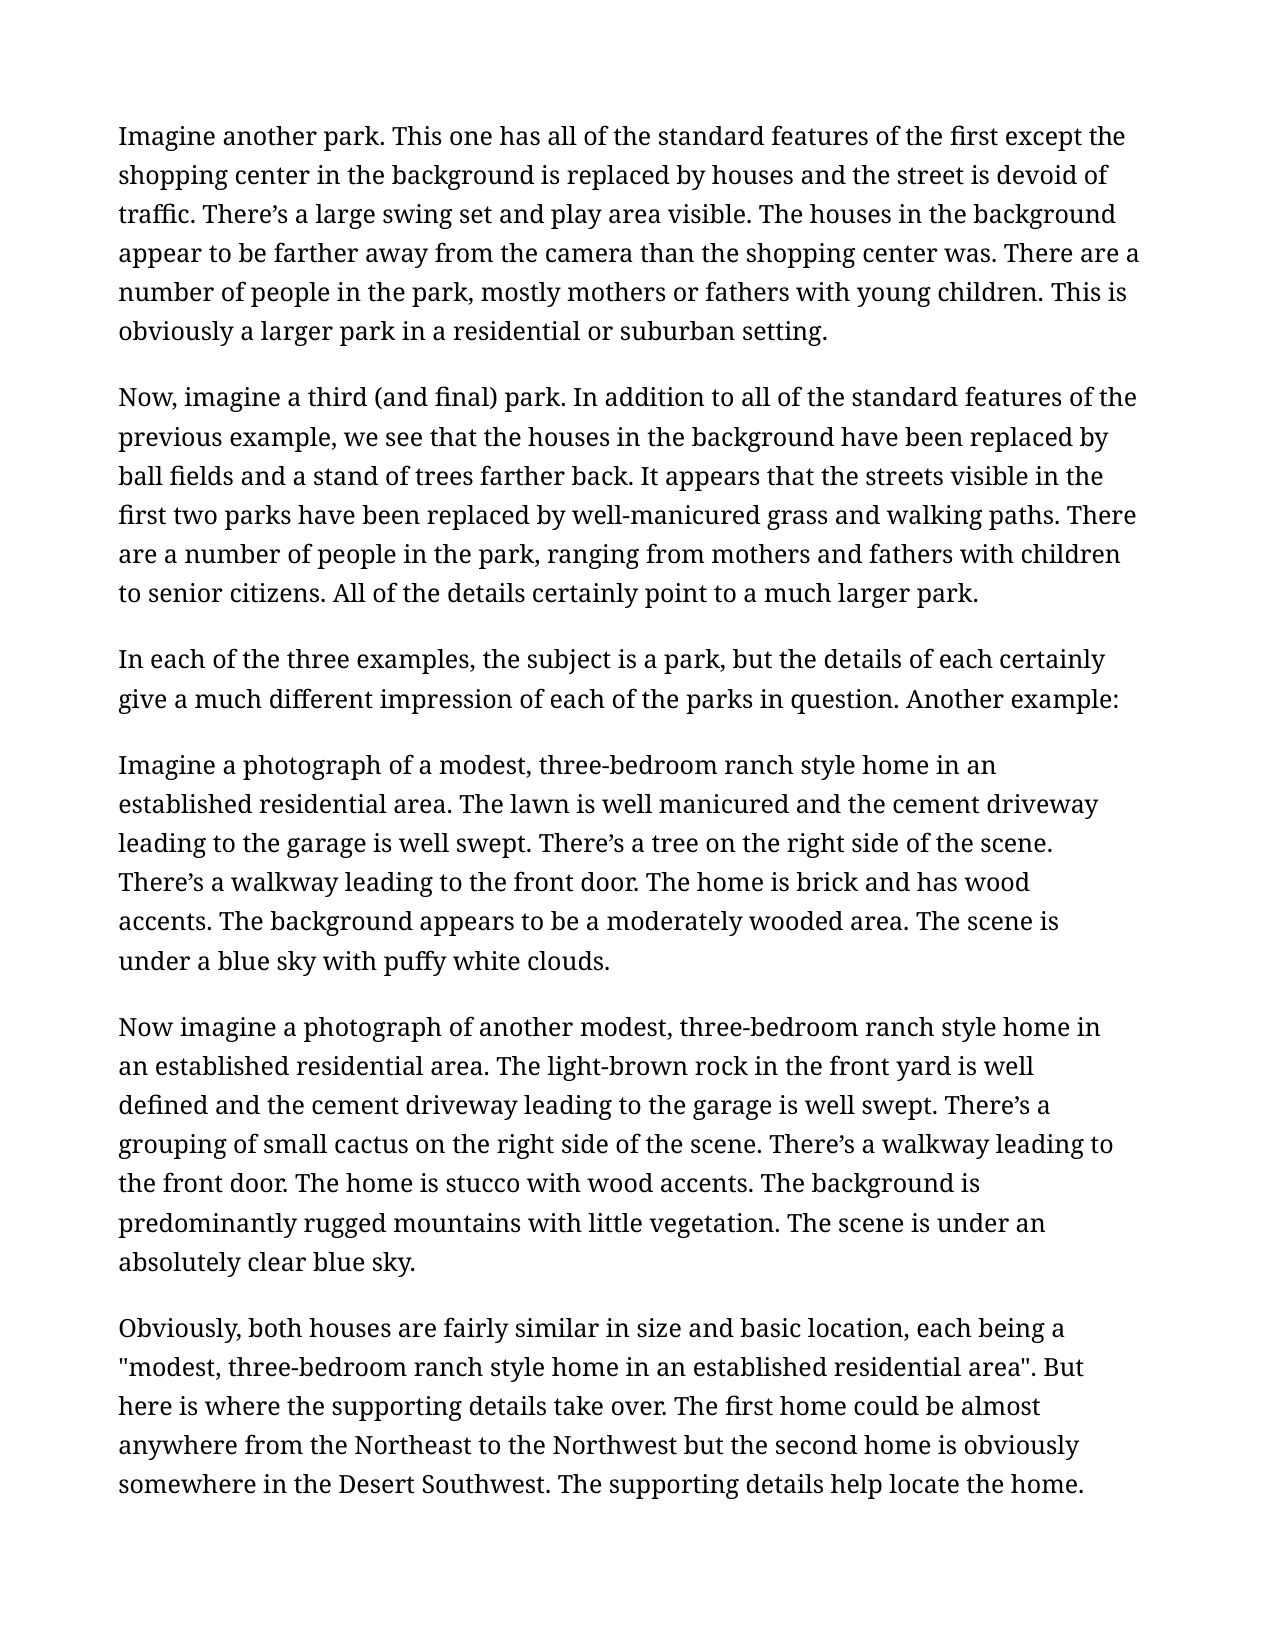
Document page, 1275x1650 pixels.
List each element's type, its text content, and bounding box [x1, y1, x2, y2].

text In each of the three examples, the subject is a park, but the details of each certainly give a much different impression of each of the parks in question. Another example: [118, 642, 1157, 715]
text Imagine a photograph of a modest, three-bedroom ranch style home in an established residential area. The lawn is well manicured and the cement driveway leading to the garage is well swept. There’s a tree on the right side of the scene. There’s a walkway leading to the front door. The home is brick and has wood accents. The background appears to be a moderately wooded area. The scene is under a blue sky with puffy white clouds. [118, 747, 1120, 977]
text Now, imagine a third (and final) park. In addition to all of the standard features of the previous example, we see that the houses in the background have been replaced by ball fields and a stand of trees farther back. It appears that the streets visible in the first two parks have been replaced by well-manicured grass and walking paths. There are a number of people in the park, ranging from mothers and fathers with children to senior citizens. All of the details certainly point to a much larger park. [118, 380, 1138, 610]
text Now imagine a photograph of another modest, three-bedroom ranch style home in an established residential area. The light-brown rock in the front yard is well defined and the cement driveway leading to the garage is well swept. There’s a grouping of small cactus on the right side of the scene. There’s a walkway leading to the front door. The home is stucco with wood accents. The background is predominantly rugged mountains with little vegetation. The scene is under an absolutely clear blue sky. [118, 1009, 1123, 1278]
text Obviously, both houses are fairly similar in size and basic location, each being a "modest, three-bedroom ranch style home in an established residential area". But here is where the supporting details take over. The first home could be almost anywhere from the Northeast to the Northwest but the second home is obviously somewhere in the Desert Southwest. The supporting details help locate the home. [118, 1311, 1133, 1501]
text Imagine another park. This one has all of the standard features of the first except the shopping center in the background is replaced by houses and the street is devoid of traffic. There’s a large swing set and play area visible. The houses in the background appear to be farther away from the camera than the shopping center was. There are a number of people in the park, mostly mothers or fathers with young children. This is obviously a larger park in a residential or suburban setting. [118, 118, 1157, 348]
